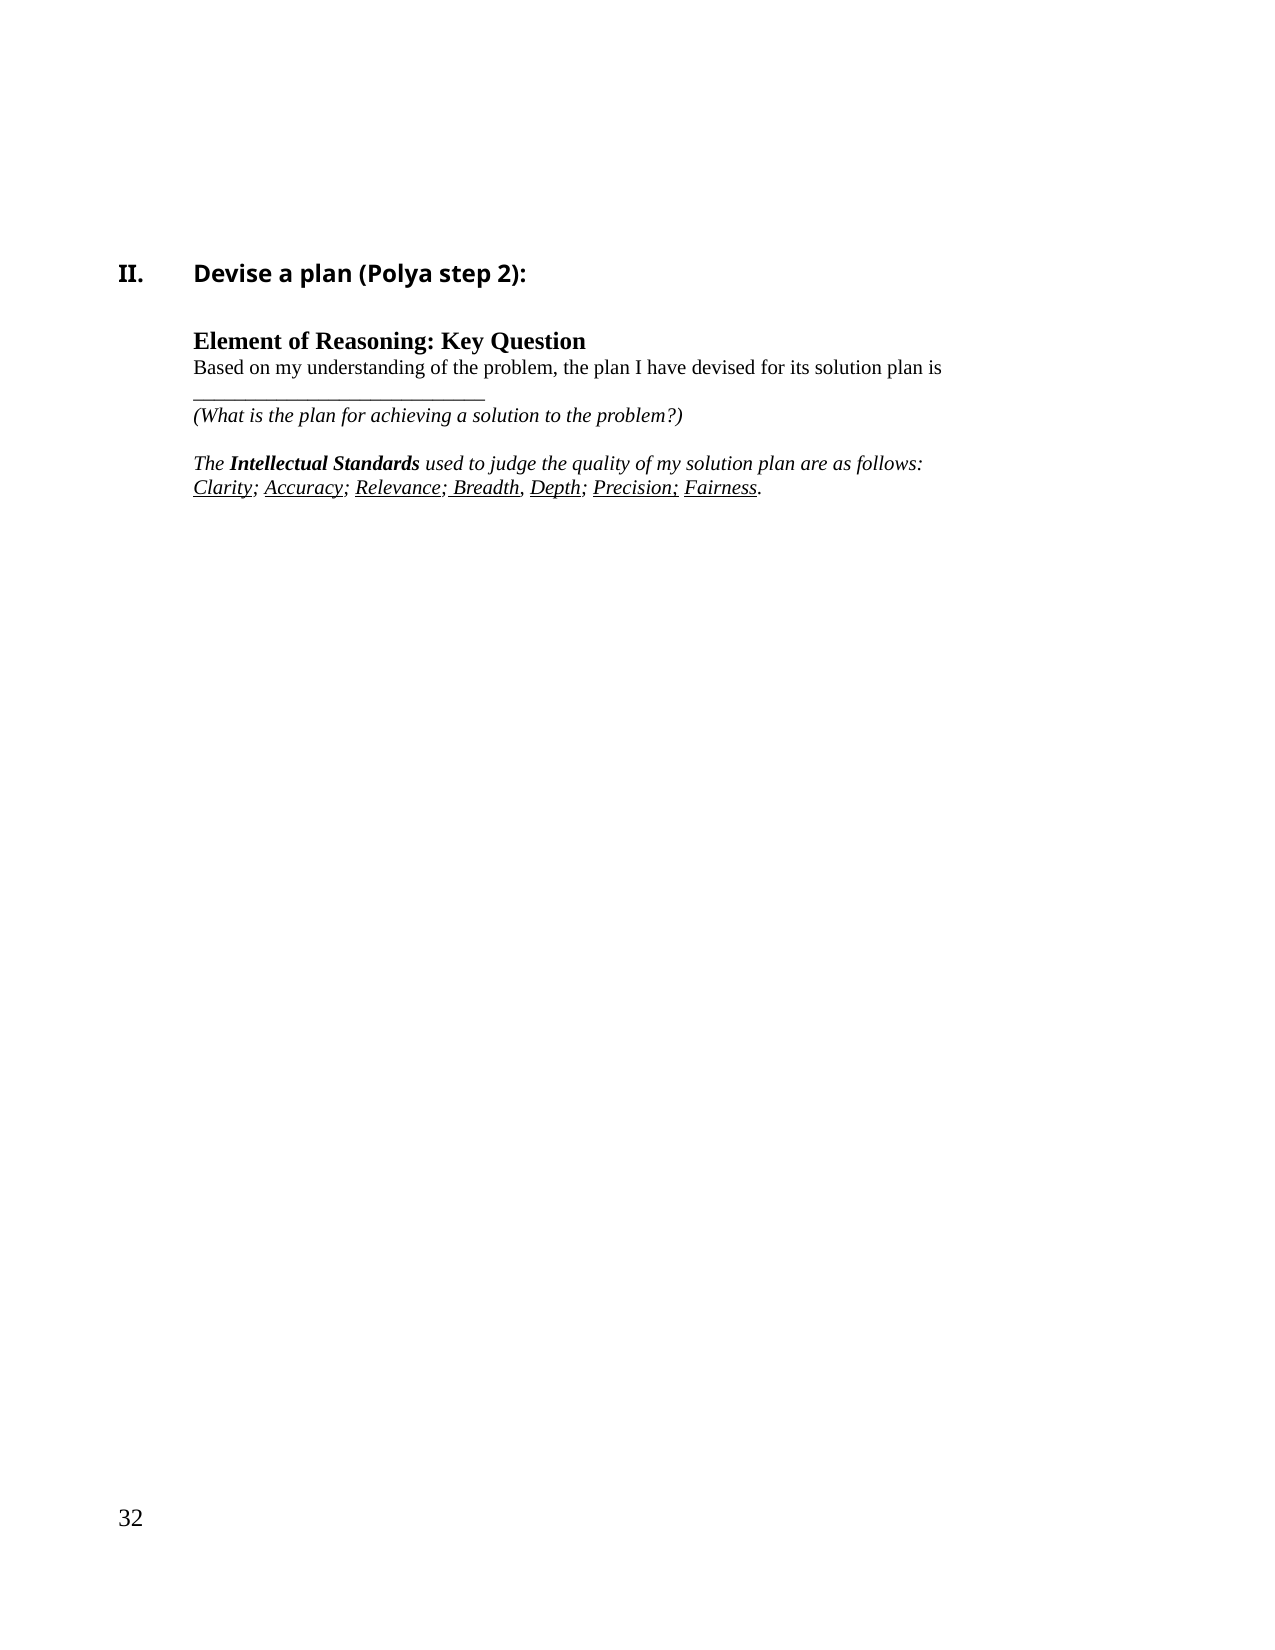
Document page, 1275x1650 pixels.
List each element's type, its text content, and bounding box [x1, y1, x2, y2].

text Clarity; Accuracy; Relevance; Breadth, Depth; Precision; Fairness. [118, 475, 1157, 499]
text II. Devise a plan (Polya step 2): [118, 257, 1157, 313]
text Based on my understanding of the problem, the plan I have devised for its solution plan is ____________________________ [118, 355, 1157, 403]
text Element of Reasoning: Key Question [118, 326, 1157, 355]
text (What is the plan for achieving a solution to the problem?) [118, 403, 1157, 427]
text The Intellectual Standards used to judge the quality of my solution plan are as follows: [118, 451, 1157, 475]
